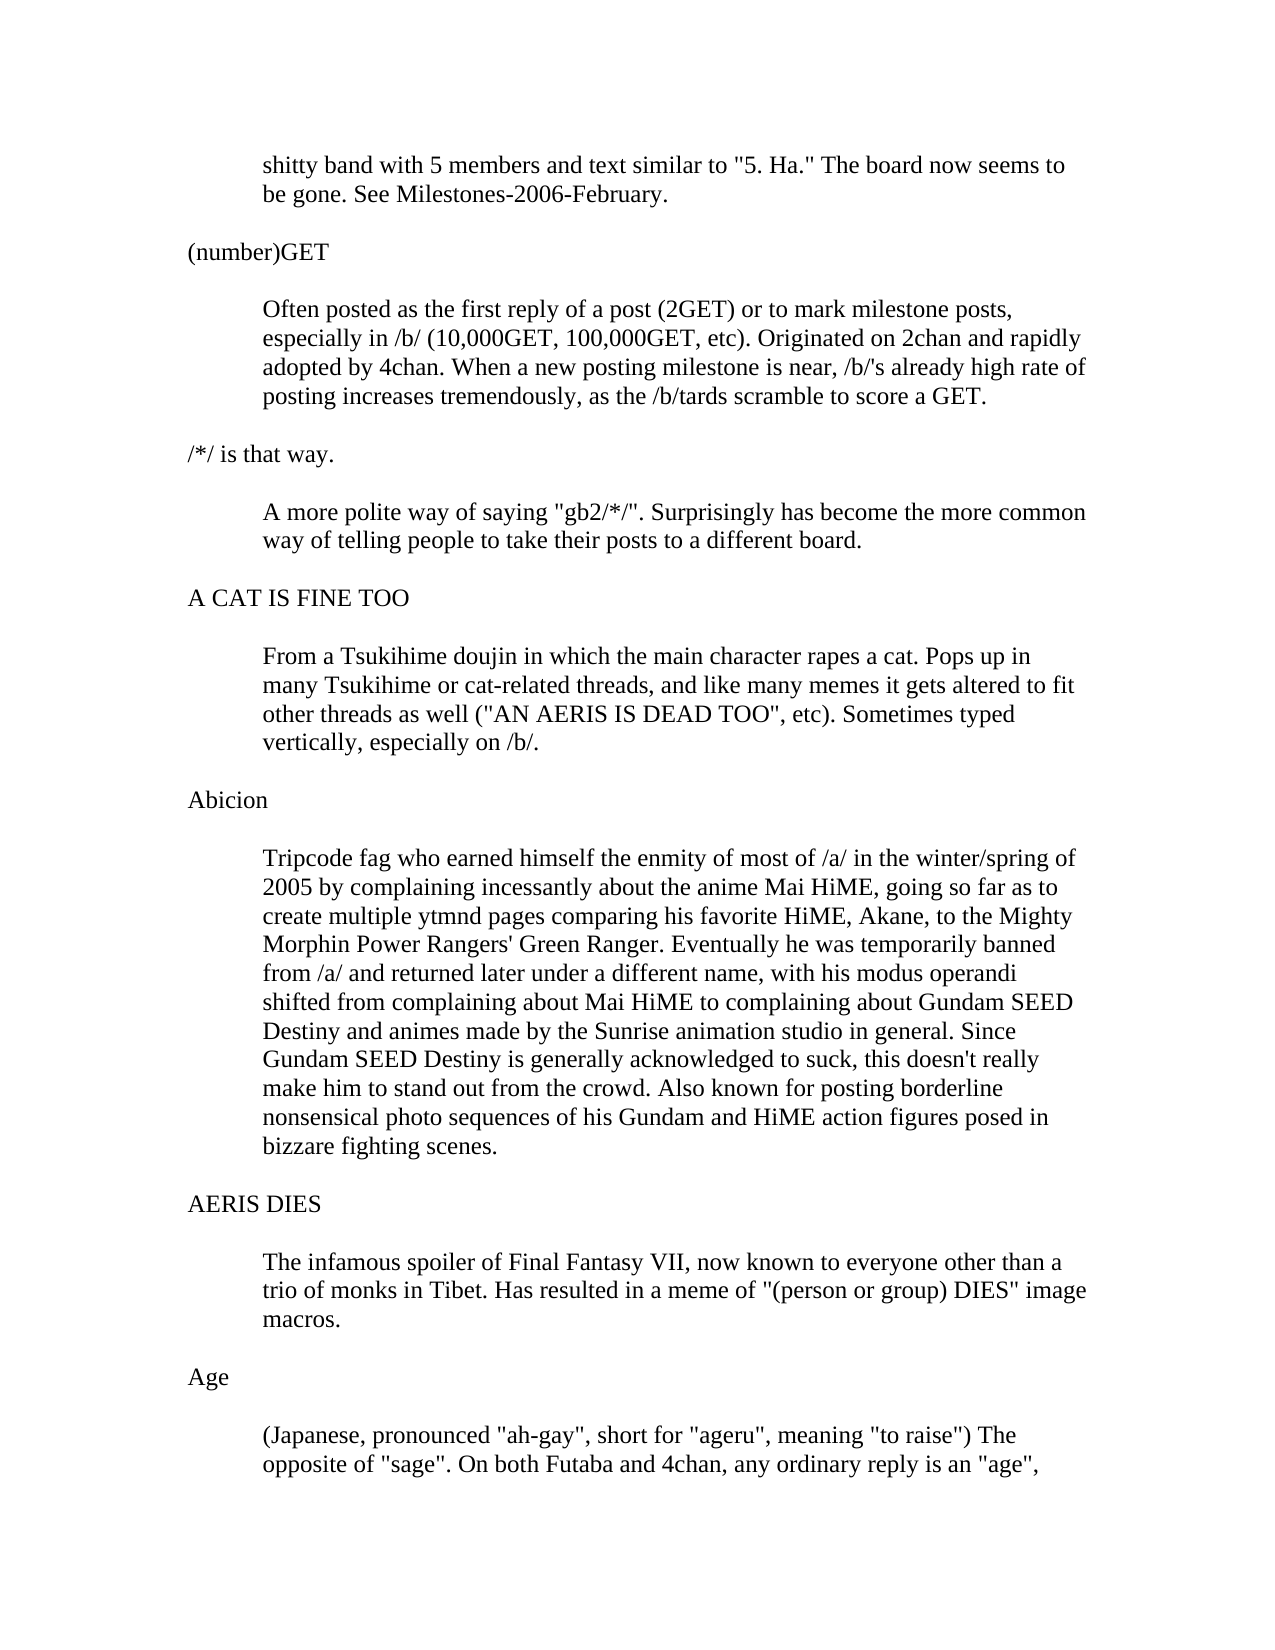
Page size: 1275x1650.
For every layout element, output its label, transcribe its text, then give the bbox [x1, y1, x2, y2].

text A CAT IS FINE TOO [187, 583, 1087, 612]
text shitty band with 5 members and text similar to "5. Ha." The board now seems to be gone. See Milestones-2006-February. [262, 150, 1087, 207]
text Often posted as the first reply of a post (2GET) or to mark milestone posts, especially in /b/ (10,000GET, 100,000GET, etc). Originated on 2chan and rapidly adopted by 4chan. When a new posting milestone is near, /b/'s already high rate of posting increases tremendously, as the /b/tards scramble to score a GET. [262, 294, 1087, 409]
text The infamous spoiler of Final Fantasy VII, now known to everyone other than a trio of monks in Tibet. Has resulted in a meme of "(person or group) DIES" image macros. [262, 1247, 1087, 1333]
text (Japanese, pronounced "ah-gay", short for "ageru", meaning "to raise") The opposite of "sage". On both Futaba and 4chan, any ordinary reply is an "age", [262, 1420, 1087, 1477]
text (number)GET [187, 237, 1087, 265]
text From a Tsukihime doujin in which the main character rapes a cat. Pops up in many Tsukihime or cat-related threads, and like many memes it gets altered to fit other threads as well ("AN AERIS IS DEAD TOO", etc). Sometimes typed vertically, especially on /b/. [262, 641, 1087, 756]
text Abicion [187, 785, 1087, 814]
text AERIS DIES [187, 1189, 1087, 1217]
text /*/ is that way. [187, 439, 1087, 467]
text Age [187, 1362, 1087, 1391]
text A more polite way of saying "gb2/*/". Surprisingly has become the more common way of telling people to take their posts to a different board. [262, 497, 1087, 554]
text Tripcode fag who earned himself the enmity of most of /a/ in the winter/spring of 2005 by complaining incessantly about the anime Mai HiME, going so far as to create multiple ytmnd pages comparing his favorite HiME, Akane, to the Mighty Morphin Power Rangers' Green Ranger. Eventually he was temporarily banned from /a/ and returned later under a different name, with his modus operandi shifted from complaining about Mai HiME to complaining about Gundam SEED Destiny and animes made by the Sunrise animation studio in general. Since Gundam SEED Destiny is generally acknowledged to suck, this doesn't really make him to stand out from the crowd. Also known for posting borderline nonsensical photo sequences of his Gundam and HiME action figures posed in bizzare fighting scenes. [262, 843, 1087, 1159]
